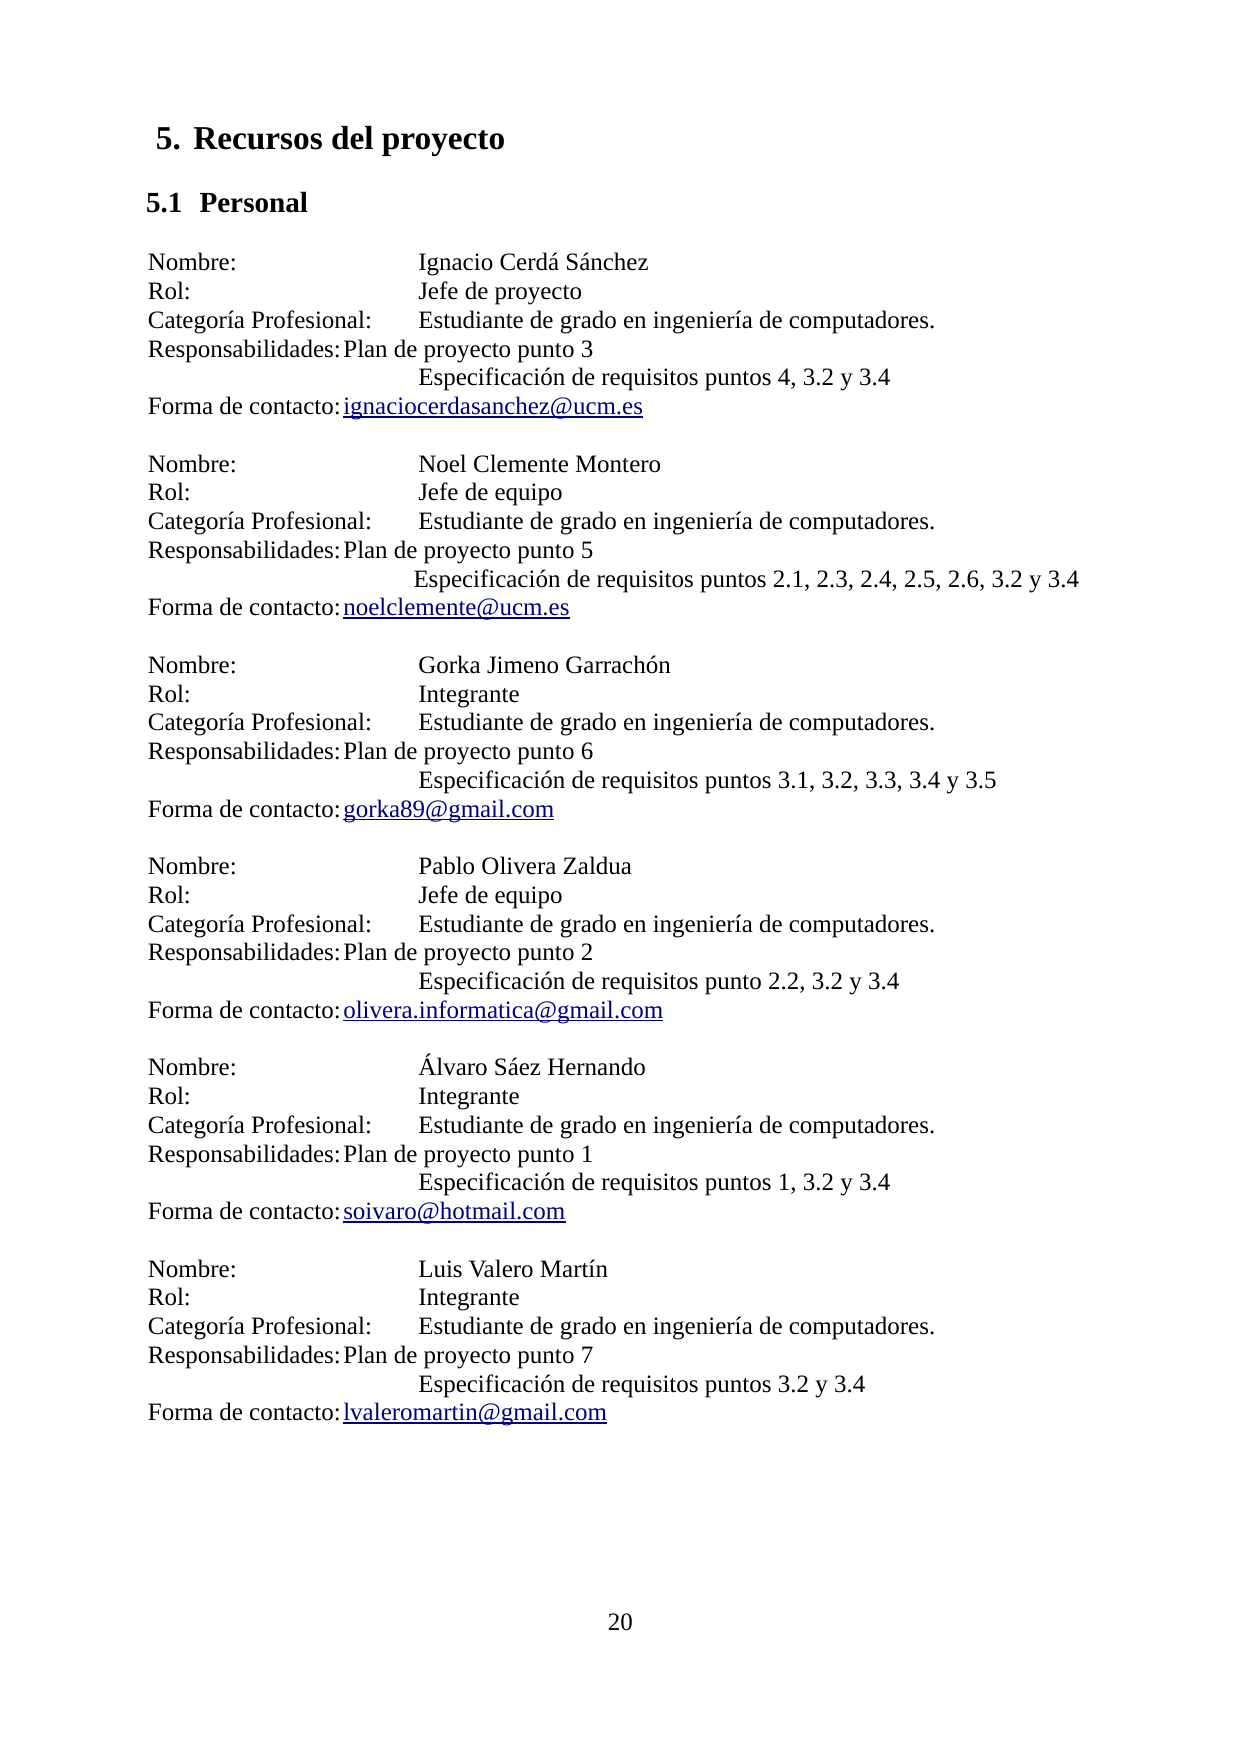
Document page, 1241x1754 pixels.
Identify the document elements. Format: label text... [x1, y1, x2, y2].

text Forma de contacto: noelclemente@ucm.es [148, 592, 1122, 621]
text Especificación de requisitos puntos 4, 3.2 y 3.4 [148, 362, 1122, 391]
text Rol: Integrante [148, 1282, 1122, 1311]
text Nombre: Ignacio Cerdá Sánchez [148, 247, 1122, 276]
text Categoría Profesional: Estudiante de grado en ingeniería de computadores. [148, 909, 1122, 937]
text Categoría Profesional: Estudiante de grado en ingeniería de computadores. [148, 1110, 1122, 1139]
text Nombre: Luis Valero Martín [148, 1254, 1122, 1282]
text Especificación de requisitos puntos 3.1, 3.2, 3.3, 3.4 y 3.5 [148, 765, 1122, 794]
text Especificación de requisitos puntos 2.1, 2.3, 2.4, 2.5, 2.6, 3.2 y 3.4 [413, 564, 1122, 592]
text Especificación de requisitos puntos 3.2 y 3.4 [148, 1369, 1122, 1397]
text Rol: Integrante [148, 1081, 1122, 1110]
text Rol: Integrante [148, 679, 1122, 707]
list Personal [146, 185, 1122, 219]
text Responsabilidades: Plan de proyecto punto 6 [148, 736, 1122, 765]
text Categoría Profesional: Estudiante de grado en ingeniería de computadores. [148, 707, 1122, 736]
text Forma de contacto: gorka89@gmail.com [148, 794, 1122, 822]
text Rol: Jefe de proyecto [148, 276, 1122, 305]
text Forma de contacto: ignaciocerdasanchez@ucm.es [148, 391, 1122, 420]
text Responsabilidades: Plan de proyecto punto 5 [148, 535, 1122, 564]
text Responsabilidades: Plan de proyecto punto 1 [148, 1139, 1122, 1167]
text Responsabilidades: Plan de proyecto punto 2 [148, 937, 1122, 966]
text Nombre: Pablo Olivera Zaldua [148, 851, 1122, 880]
text Categoría Profesional: Estudiante de grado en ingeniería de computadores. [148, 305, 1122, 334]
text Categoría Profesional: Estudiante de grado en ingeniería de computadores. [148, 1311, 1122, 1340]
list Recursos del proyecto [156, 118, 1122, 156]
text Nombre: Noel Clemente Montero [148, 449, 1122, 477]
text Especificación de requisitos punto 2.2, 3.2 y 3.4 [148, 966, 1122, 995]
text Forma de contacto: olivera.informatica@gmail.com [148, 995, 1122, 1024]
text Forma de contacto: lvaleromartin@gmail.com [148, 1397, 1122, 1426]
text Rol: Jefe de equipo [148, 880, 1122, 909]
text Responsabilidades: Plan de proyecto punto 7 [148, 1340, 1122, 1369]
text Categoría Profesional: Estudiante de grado en ingeniería de computadores. [148, 506, 1122, 535]
text Responsabilidades: Plan de proyecto punto 3 [148, 334, 1122, 362]
text Especificación de requisitos puntos 1, 3.2 y 3.4 [148, 1167, 1122, 1196]
text Nombre: Álvaro Sáez Hernando [148, 1052, 1122, 1081]
text Nombre: Gorka Jimeno Garrachón [148, 650, 1122, 679]
text Rol: Jefe de equipo [148, 477, 1122, 506]
text Forma de contacto: soivaro@hotmail.com [148, 1196, 1122, 1225]
